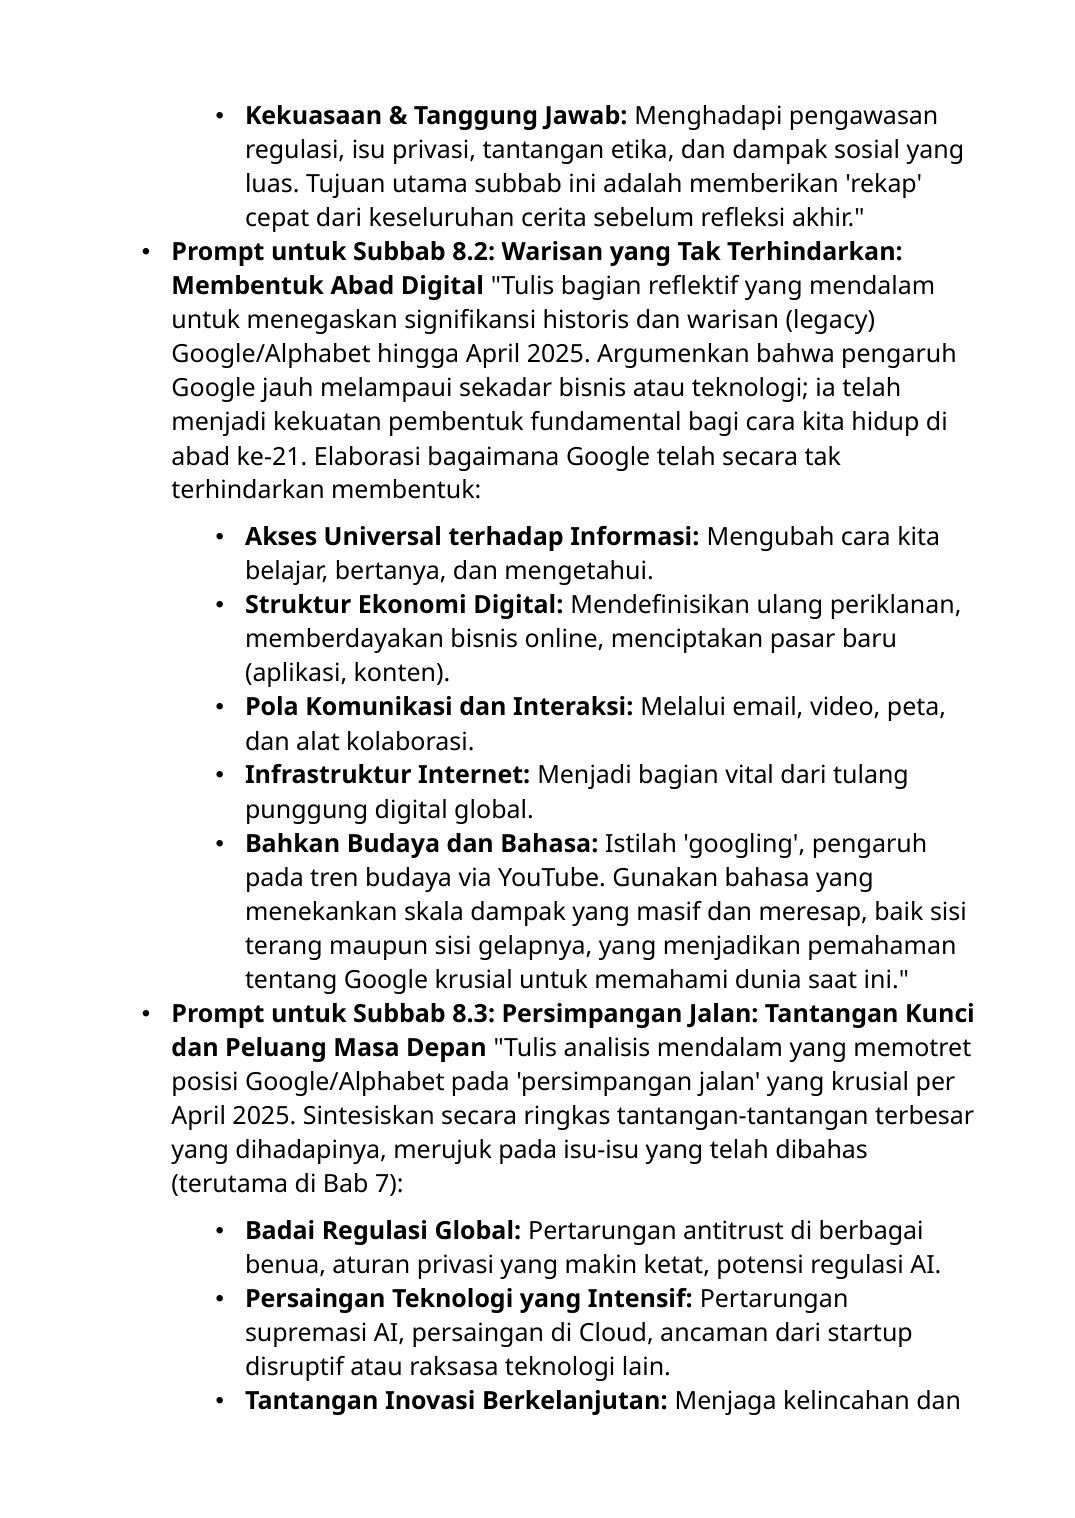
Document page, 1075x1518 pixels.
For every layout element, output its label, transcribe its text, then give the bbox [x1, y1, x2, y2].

list Persaingan Teknologi yang Intensif: Pertarungan supremasi AI, persaingan di Cloud, ancaman dari startup disruptif atau raksasa teknologi lain. [215, 1281, 977, 1383]
list Kekuasaan & Tanggung Jawab: Menghadapi pengawasan regulasi, isu privasi, tantangan etika, dan dampak sosial yang luas. Tujuan utama subbab ini adalah memberikan 'rekap' cepat dari keseluruhan cerita sebelum refleksi akhir." [215, 97, 977, 234]
list Bahkan Budaya dan Bahasa: Istilah 'googling', pengaruh pada tren budaya via YouTube. Gunakan bahasa yang menekankan skala dampak yang masif dan meresap, baik sisi terang maupun sisi gelapnya, yang menjadikan pemahaman tentang Google krusial untuk memahami dunia saat ini." [215, 825, 977, 996]
list Badai Regulasi Global: Pertarungan antitrust di berbagai benua, aturan privasi yang makin ketat, potensi regulasi AI. [215, 1212, 977, 1281]
list Akses Universal terhadap Informasi: Mengubah cara kita belajar, bertanya, dan mengetahui. [215, 519, 977, 587]
list Prompt untuk Subbab 8.2: Warisan yang Tak Terhindarkan: Membentuk Abad Digital "Tulis bagian reflektif yang mendalam untuk menegaskan signifikansi historis dan warisan (legacy) Google/Alphabet hingga April 2025. Argumenkan bahwa pengaruh Google jauh melampaui sekadar bisnis atau teknologi; ia telah menjadi kekuatan pembentuk fundamental bagi cara kita hidup di abad ke-21. Elaborasi bagaimana Google telah secara tak terhindarkan membentuk: [142, 234, 977, 506]
list Infrastruktur Internet: Menjadi bagian vital dari tulang punggung digital global. [215, 757, 977, 825]
list Tantangan Inovasi Berkelanjutan: Menjaga kelincahan dan [215, 1383, 977, 1417]
list Pola Komunikasi dan Interaksi: Melalui email, video, peta, dan alat kolaborasi. [215, 689, 977, 757]
list Prompt untuk Subbab 8.3: Persimpangan Jalan: Tantangan Kunci dan Peluang Masa Depan "Tulis analisis mendalam yang memotret posisi Google/Alphabet pada 'persimpangan jalan' yang krusial per April 2025. Sintesiskan secara ringkas tantangan-tantangan terbesar yang dihadapinya, merujuk pada isu-isu yang telah dibahas (terutama di Bab 7): [142, 996, 977, 1200]
list Struktur Ekonomi Digital: Mendefinisikan ulang periklanan, memberdayakan bisnis online, menciptakan pasar baru (aplikasi, konten). [215, 587, 977, 689]
